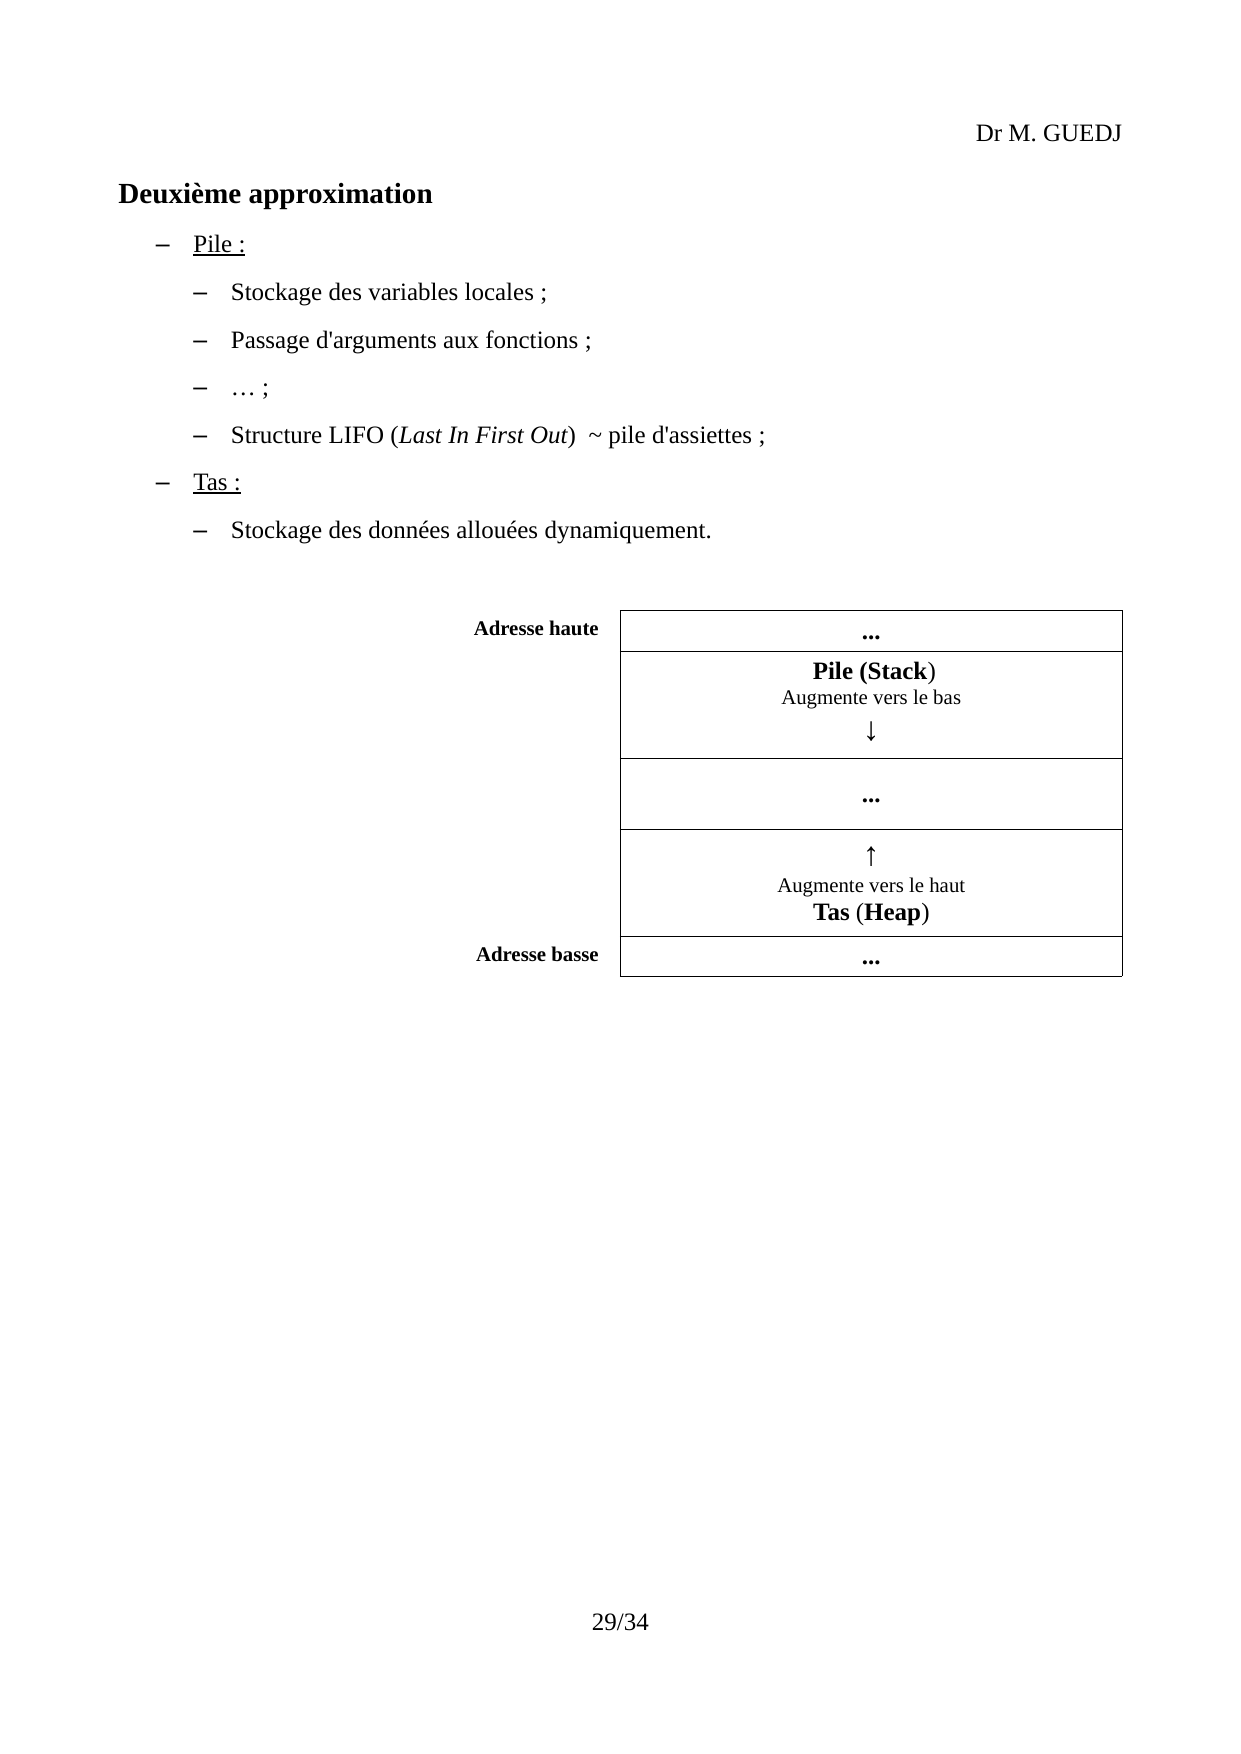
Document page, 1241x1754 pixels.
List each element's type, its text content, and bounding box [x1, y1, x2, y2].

list Passage d'arguments aux fonctions ; [193, 325, 1122, 353]
table_cell [118, 722, 620, 757]
table_header Adresse haute [118, 610, 620, 651]
list Tas : [156, 467, 1122, 496]
list … ; [193, 372, 1122, 401]
list Stockage des données allouées dynamiquement. [193, 515, 1122, 544]
list Stockage des variables locales ; [193, 277, 1122, 306]
table_cell ... [621, 759, 1122, 829]
table_cell [118, 758, 620, 793]
table_cell [118, 686, 620, 722]
table_cell Adresse basse [118, 936, 620, 976]
table_cell [118, 793, 620, 829]
table_cell ... [621, 937, 1122, 976]
list Structure LIFO (Last In First Out) ~ pile d'assiettes ; [193, 420, 1122, 449]
table_header ... [621, 611, 1122, 651]
table_cell [118, 900, 620, 936]
text Deuxième approximation [118, 176, 1122, 210]
table_cell Pile (Stack) Augmente vers le bas ↓ [621, 652, 1122, 757]
list Pile : [156, 229, 1122, 258]
table_cell [118, 829, 620, 864]
table_cell [118, 651, 620, 686]
table_cell ↑ Augmente vers le haut Tas (Heap) [621, 830, 1122, 936]
table_cell [118, 864, 620, 900]
